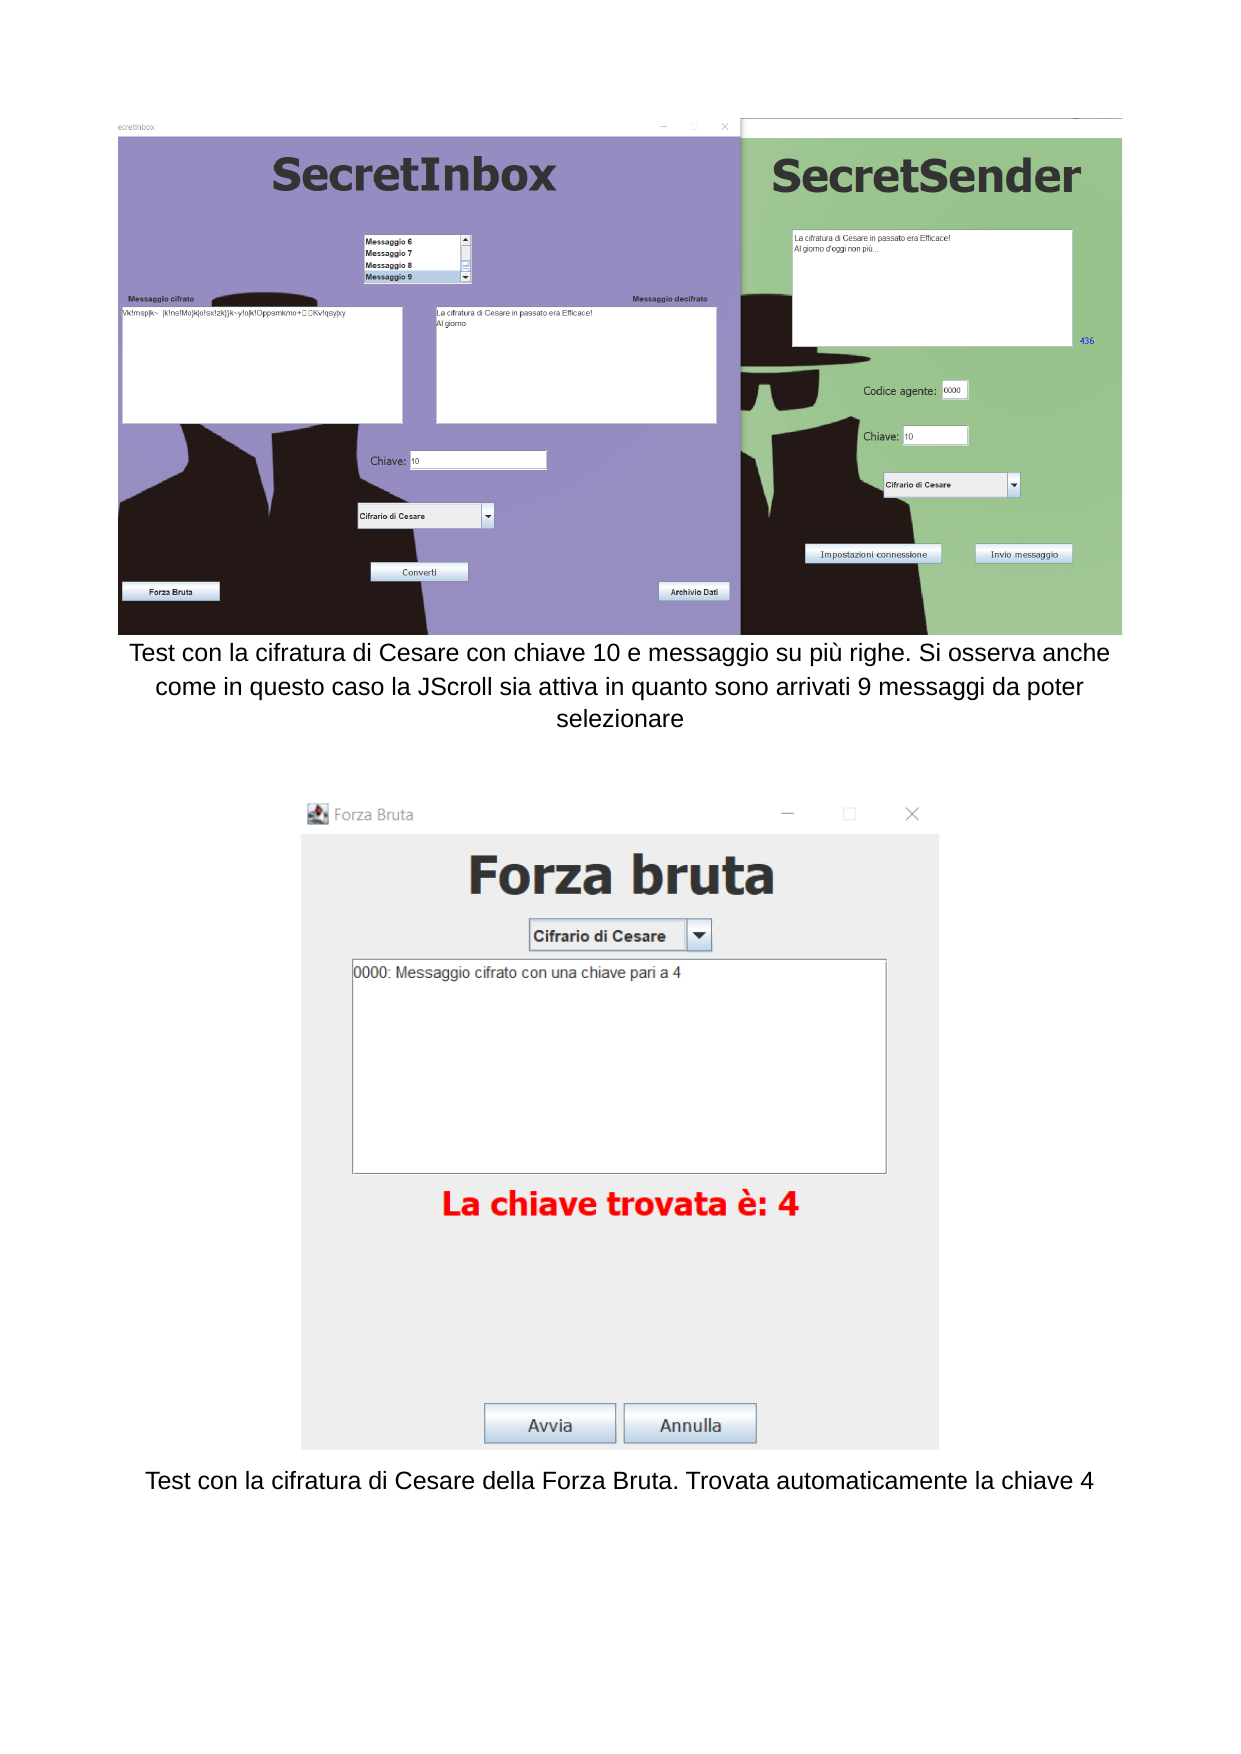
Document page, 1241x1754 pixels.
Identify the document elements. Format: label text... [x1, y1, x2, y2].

picture [118, 118, 1123, 635]
text Test con la cifratura di Cesare con chiave 10 e messaggio su più righe. Si osserva anche come in questo caso la JScroll sia attiva in quanto sono arrivati 9 messaggi da poter selezionare [118, 635, 1122, 733]
text Test con la cifratura di Cesare della Forza Bruta. Trovata automaticamente la chiave 4 [118, 1466, 1122, 1495]
picture [301, 799, 940, 1450]
